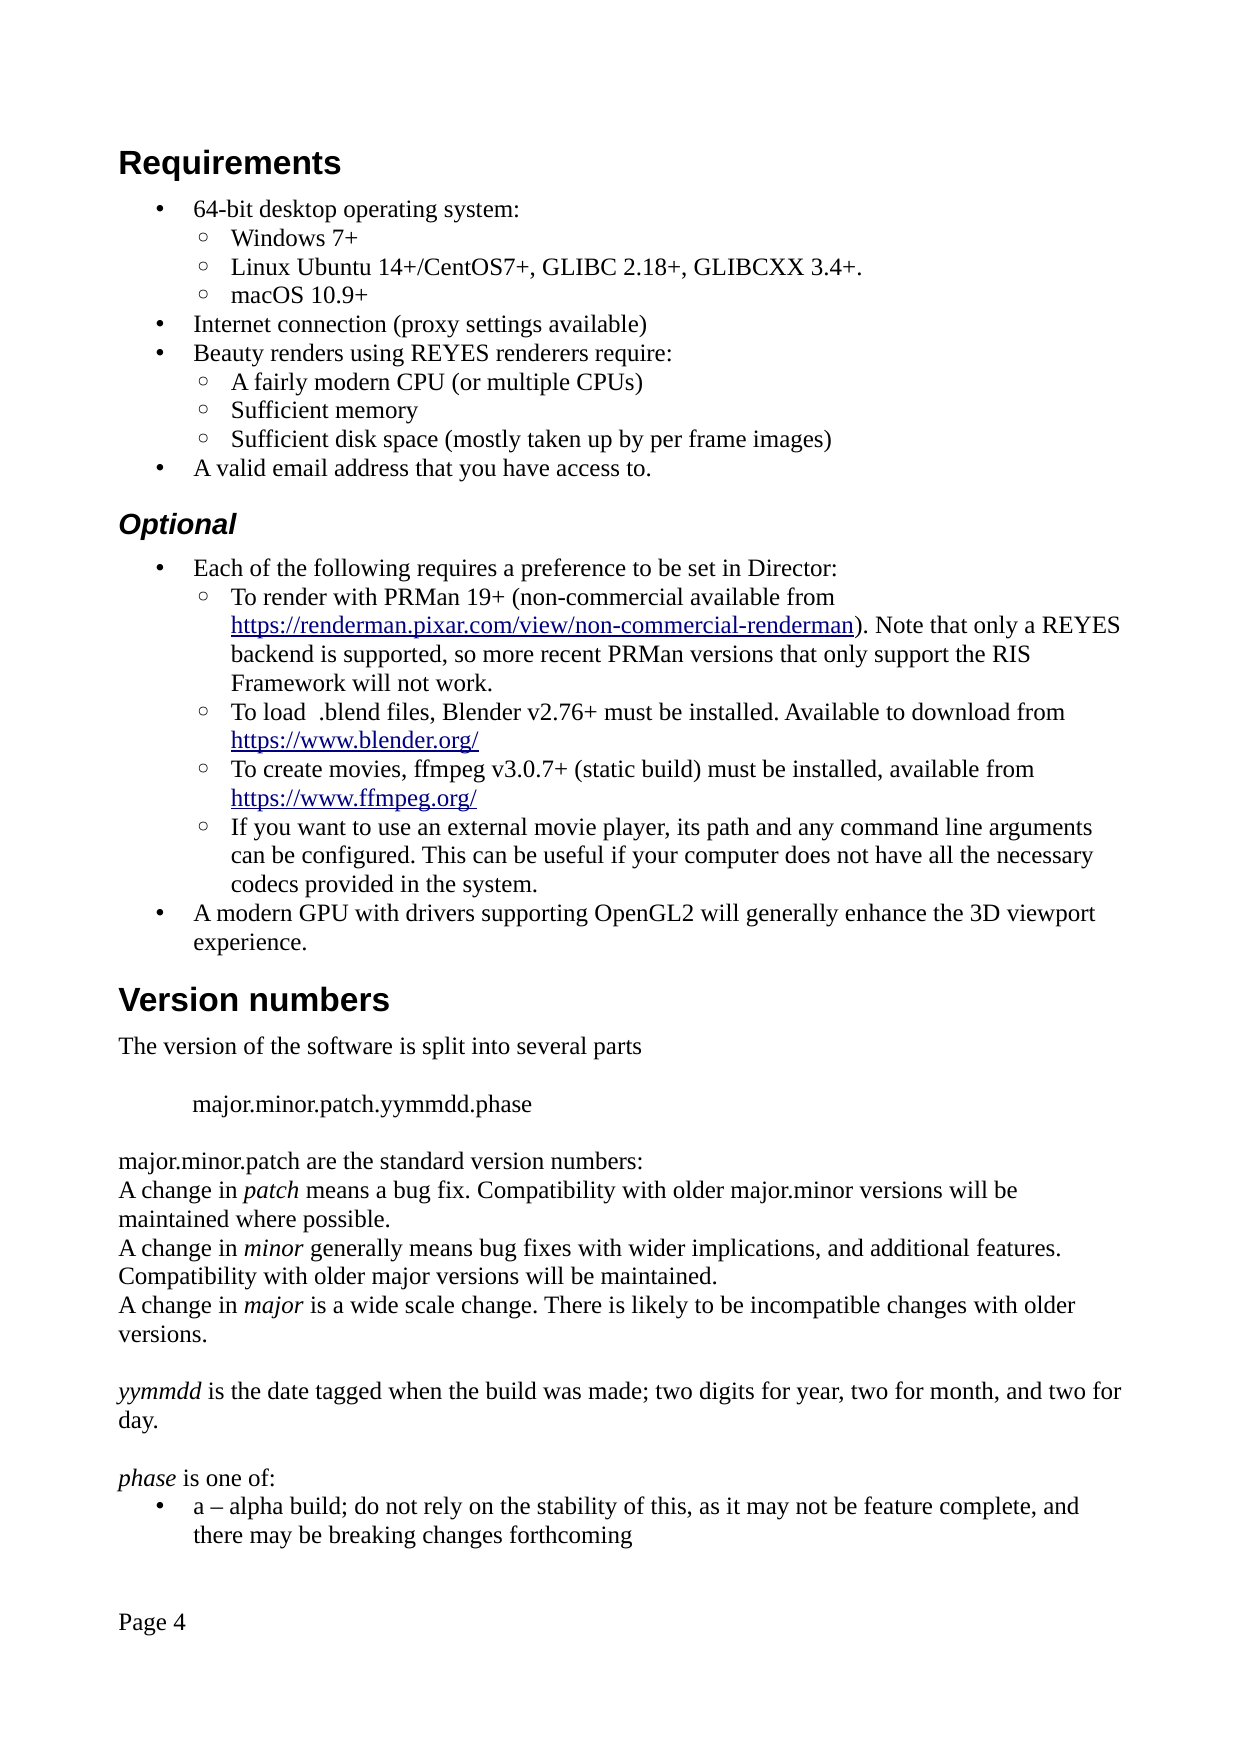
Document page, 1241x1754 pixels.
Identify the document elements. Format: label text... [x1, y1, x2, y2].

list Linux Ubuntu 14+/CentOS7+, GLIBC 2.18+, GLIBCXX 3.4+. [193, 252, 1122, 281]
list Sufficient memory [193, 396, 1122, 424]
list A modern GPU with drivers supporting OpenGL2 will generally enhance the 3D viewport experience. [156, 898, 1122, 955]
list macOS 10.9+ [193, 281, 1122, 309]
subtitle Version numbers [118, 980, 1122, 1019]
list To render with PRMan 19+ (non-commercial available from https://renderman.pixar.com/view/non-commercial-renderman). Note that only a REYES backend is supported, so more recent PRMan versions that only support the RIS Framework will not work. [193, 582, 1122, 697]
text The version of the software is split into several parts [118, 1031, 1122, 1060]
list Sufficient disk space (mostly taken up by per frame images) [193, 424, 1122, 453]
list Internet connection (proxy settings available) [156, 309, 1122, 338]
text A change in minor generally means bug fixes with wider implications, and additional features. Compatibility with older major versions will be maintained. [118, 1233, 1122, 1290]
text yymmdd is the date tagged when the build was made; two digits for year, two for month, and two for day. [118, 1376, 1122, 1434]
subtitle Optional [118, 507, 1122, 540]
list Beauty renders using REYES renderers require: [156, 338, 1122, 367]
list To create movies, ffmpeg v3.0.7+ (static build) must be installed, available from https://www.ffmpeg.org/ [193, 754, 1122, 812]
list A valid email address that you have access to. [156, 453, 1122, 482]
list To load .blend files, Blender v2.76+ must be installed. Available to download from https://www.blender.org/ [193, 697, 1122, 754]
text major.minor.patch.yymmdd.phase [118, 1089, 1122, 1118]
text A change in major is a wide scale change. There is likely to be incompatible changes with older versions. [118, 1290, 1122, 1348]
list Each of the following requires a preference to be set in Director: [156, 553, 1122, 582]
list a – alpha build; do not rely on the stability of this, as it may not be feature complete, and there may be breaking changes forthcoming [156, 1491, 1122, 1549]
text major.minor.patch are the standard version numbers: [118, 1146, 1122, 1175]
list If you want to use an external movie player, its path and any command line arguments can be configured. This can be useful if your computer does not have all the necessary codecs provided in the system. [193, 812, 1122, 898]
list A fairly modern CPU (or multiple CPUs) [193, 367, 1122, 396]
list Windows 7+ [193, 223, 1122, 252]
subtitle Requirements [118, 143, 1122, 182]
text A change in patch means a bug fix. Compatibility with older major.minor versions will be maintained where possible. [118, 1175, 1122, 1233]
text phase is one of: [118, 1463, 1122, 1491]
list 64-bit desktop operating system: [156, 194, 1122, 223]
